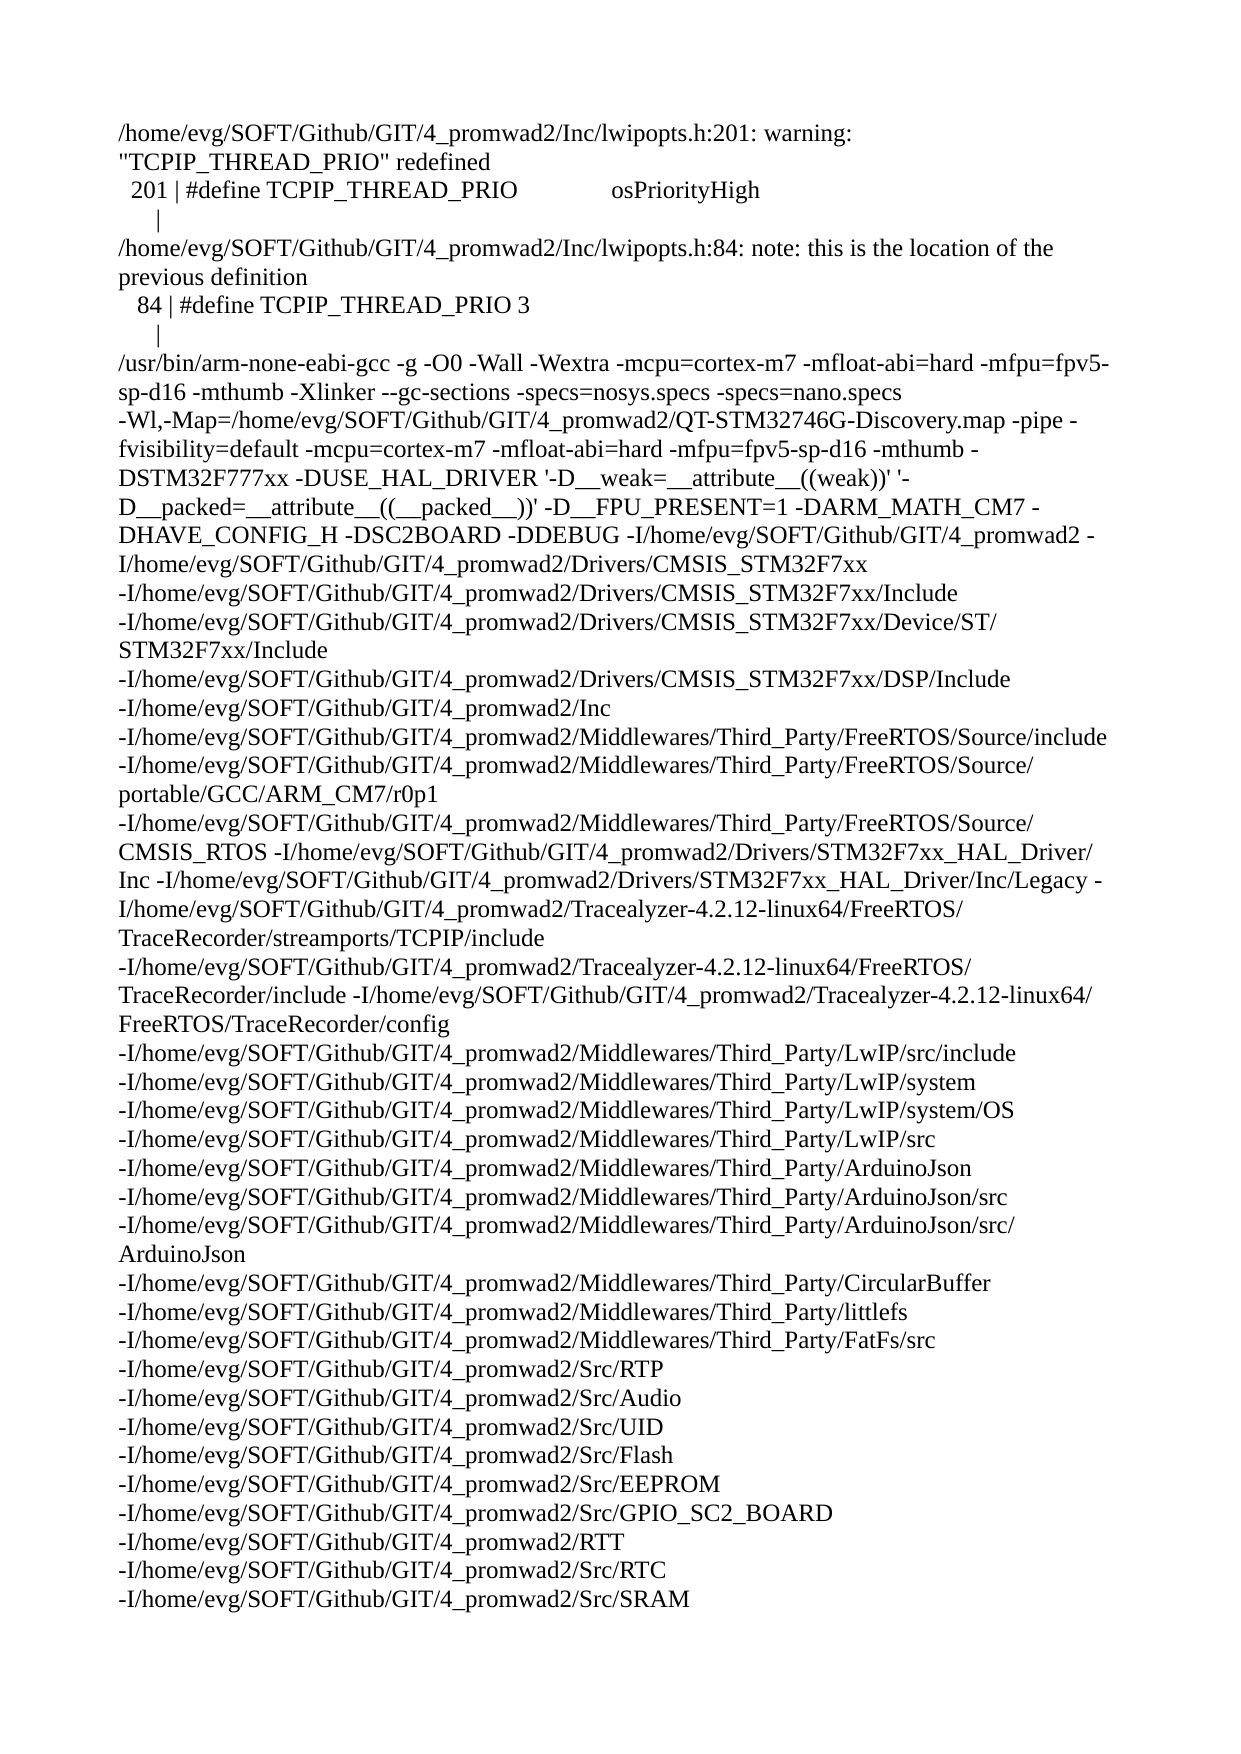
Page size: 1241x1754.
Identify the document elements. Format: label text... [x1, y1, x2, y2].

text 84 | #define TCPIP_THREAD_PRIO 3 [118, 291, 1122, 319]
text | [118, 204, 1122, 233]
text 201 | #define TCPIP_THREAD_PRIO osPriorityHigh [118, 176, 1122, 204]
text /home/evg/SOFT/Github/GIT/4_promwad2/Inc/lwipopts.h:84: note: this is the location of the previous definition [118, 233, 1122, 291]
text /home/evg/SOFT/Github/GIT/4_promwad2/Inc/lwipopts.h:201: warning: "TCPIP_THREAD_PRIO" redefined [118, 118, 1122, 176]
text /usr/bin/arm-none-eabi-gcc -g -O0 -Wall -Wextra -mcpu=cortex-m7 -mfloat-abi=hard -mfpu=fpv5-sp-d16 -mthumb -Xlinker --gc-sections -specs=nosys.specs -specs=nano.specs -Wl,-Map=/home/evg/SOFT/Github/GIT/4_promwad2/QT-STM32746G-Discovery.map -pipe -fvisibility=default -mcpu=cortex-m7 -mfloat-abi=hard -mfpu=fpv5-sp-d16 -mthumb -DSTM32F777xx -DUSE_HAL_DRIVER '-D__weak=__attribute__((weak))' '-D__packed=__attribute__((__packed__))' -D__FPU_PRESENT=1 -DARM_MATH_CM7 -DHAVE_CONFIG_H -DSC2BOARD -DDEBUG -I/home/evg/SOFT/Github/GIT/4_promwad2 -I/home/evg/SOFT/Github/GIT/4_promwad2/Drivers/CMSIS_STM32F7xx -I/home/evg/SOFT/Github/GIT/4_promwad2/Drivers/CMSIS_STM32F7xx/Include -I/home/evg/SOFT/Github/GIT/4_promwad2/Drivers/CMSIS_STM32F7xx/Device/ST/STM32F7xx/Include -I/home/evg/SOFT/Github/GIT/4_promwad2/Drivers/CMSIS_STM32F7xx/DSP/Include -I/home/evg/SOFT/Github/GIT/4_promwad2/Inc -I/home/evg/SOFT/Github/GIT/4_promwad2/Middlewares/Third_Party/FreeRTOS/Source/include -I/home/evg/SOFT/Github/GIT/4_promwad2/Middlewares/Third_Party/FreeRTOS/Source/portable/GCC/ARM_CM7/r0p1 -I/home/evg/SOFT/Github/GIT/4_promwad2/Middlewares/Third_Party/FreeRTOS/Source/CMSIS_RTOS -I/home/evg/SOFT/Github/GIT/4_promwad2/Drivers/STM32F7xx_HAL_Driver/Inc -I/home/evg/SOFT/Github/GIT/4_promwad2/Drivers/STM32F7xx_HAL_Driver/Inc/Legacy -I/home/evg/SOFT/Github/GIT/4_promwad2/Tracealyzer-4.2.12-linux64/FreeRTOS/TraceRecorder/streamports/TCPIP/include -I/home/evg/SOFT/Github/GIT/4_promwad2/Tracealyzer-4.2.12-linux64/FreeRTOS/TraceRecorder/include -I/home/evg/SOFT/Github/GIT/4_promwad2/Tracealyzer-4.2.12-linux64/FreeRTOS/TraceRecorder/config -I/home/evg/SOFT/Github/GIT/4_promwad2/Middlewares/Third_Party/LwIP/src/include -I/home/evg/SOFT/Github/GIT/4_promwad2/Middlewares/Third_Party/LwIP/system -I/home/evg/SOFT/Github/GIT/4_promwad2/Middlewares/Third_Party/LwIP/system/OS -I/home/evg/SOFT/Github/GIT/4_promwad2/Middlewares/Third_Party/LwIP/src -I/home/evg/SOFT/Github/GIT/4_promwad2/Middlewares/Third_Party/ArduinoJson -I/home/evg/SOFT/Github/GIT/4_promwad2/Middlewares/Third_Party/ArduinoJson/src -I/home/evg/SOFT/Github/GIT/4_promwad2/Middlewares/Third_Party/ArduinoJson/src/ArduinoJson -I/home/evg/SOFT/Github/GIT/4_promwad2/Middlewares/Third_Party/CircularBuffer -I/home/evg/SOFT/Github/GIT/4_promwad2/Middlewares/Third_Party/littlefs -I/home/evg/SOFT/Github/GIT/4_promwad2/Middlewares/Third_Party/FatFs/src -I/home/evg/SOFT/Github/GIT/4_promwad2/Src/RTP -I/home/evg/SOFT/Github/GIT/4_promwad2/Src/Audio -I/home/evg/SOFT/Github/GIT/4_promwad2/Src/UID -I/home/evg/SOFT/Github/GIT/4_promwad2/Src/Flash -I/home/evg/SOFT/Github/GIT/4_promwad2/Src/EEPROM -I/home/evg/SOFT/Github/GIT/4_promwad2/Src/GPIO_SC2_BOARD -I/home/evg/SOFT/Github/GIT/4_promwad2/RTT -I/home/evg/SOFT/Github/GIT/4_promwad2/Src/RTC -I/home/evg/SOFT/Github/GIT/4_promwad2/Src/SRAM [118, 348, 1122, 1613]
text | [118, 319, 1122, 348]
